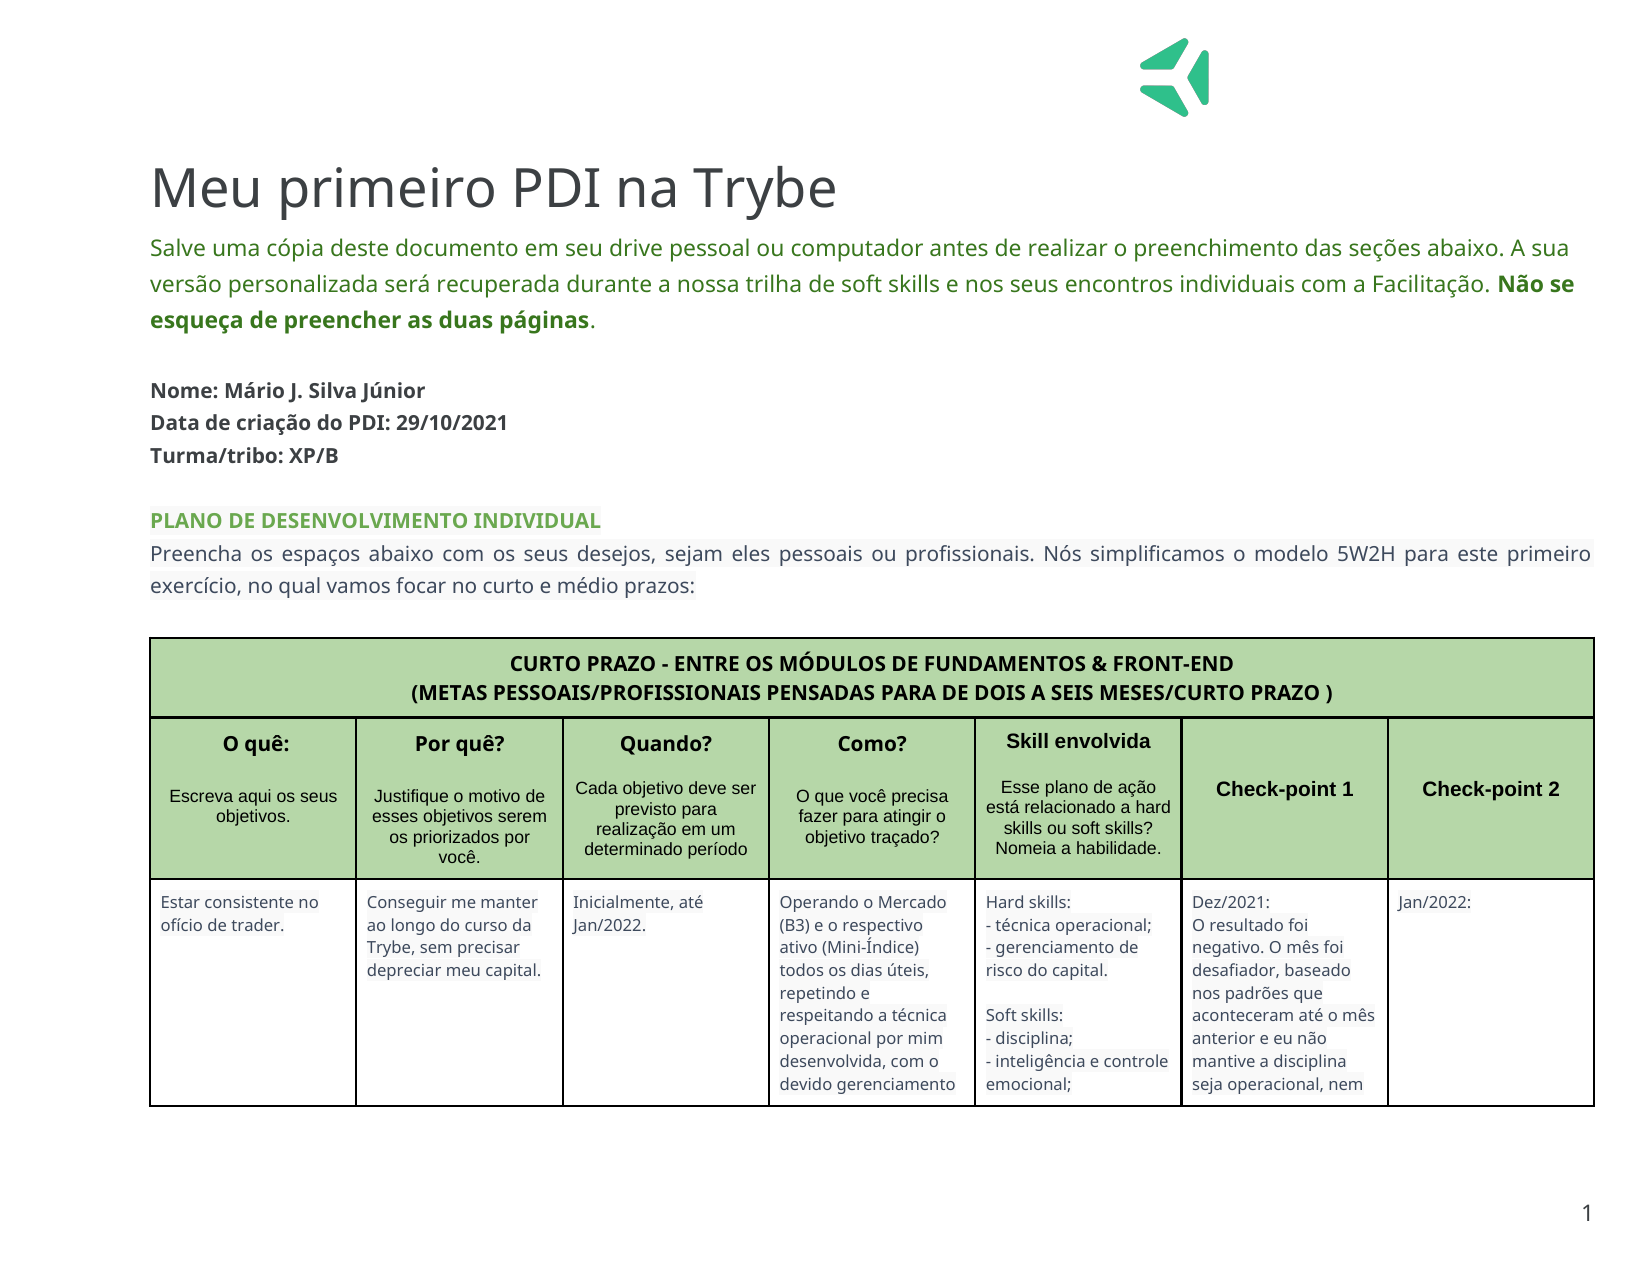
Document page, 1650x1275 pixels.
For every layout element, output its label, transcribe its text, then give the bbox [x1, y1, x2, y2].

table_cell Dez/2021: O resultado foi negativo. O mês foi desafiador, baseado nos padrões que aconteceram até o mês anterior e eu não mantive a disciplina seja operacional, nem [1183, 880, 1387, 1105]
table_cell Check-point 2 [1389, 719, 1593, 878]
table_cell Inicialmente, até Jan/2022. [564, 880, 768, 1105]
text Nome: Mário J. Silva Júnior [150, 376, 1594, 404]
text Preencha os espaços abaixo com os seus desejos, sejam eles pessoais ou profissionais. Nós simplificamos o modelo 5W2H para este primeiro exercício, no qual vamos focar no curto e médio prazos: [150, 539, 1594, 600]
picture [1132, 29, 1219, 99]
table_cell Estar consistente no ofício de trader. [151, 880, 355, 1105]
table_header CURTO PRAZO - ENTRE OS MÓDULOS DE FUNDAMENTOS & FRONT-END (METAS PESSOAIS/PROFISSIONAIS PENSADAS PARA DE DOIS A SEIS MESES/CURTO PRAZO ) [151, 639, 1593, 716]
text Data de criação do PDI: 29/10/2021 [150, 408, 1594, 437]
table_cell Hard skills: - técnica operacional; - gerenciamento de risco do capital. Soft skills: - disciplina; - inteligência e controle emocional; [976, 880, 1180, 1105]
table_cell Quando? Cada objetivo deve ser previsto para realização em um determinado período [564, 719, 768, 878]
table_cell Operando o Mercado (B3) e o respectivo ativo (Mini-Índice) todos os dias úteis, repetindo e respeitando a técnica operacional por mim desenvolvida, com o devido gerenciamento [770, 880, 974, 1105]
text Salve uma cópia deste documento em seu drive pessoal ou computador antes de realizar o preenchimento das seções abaixo. A sua versão personalizada será recuperada durante a nossa trilha de soft skills e nos seus encontros individuais com a Facilitação. Não se esqueça de preencher as duas páginas. [150, 232, 1594, 335]
text PLANO DE DESENVOLVIMENTO INDIVIDUAL [150, 506, 1594, 535]
table_cell Jan/2022: [1389, 880, 1593, 1105]
title Meu primeiro PDI na Trybe [150, 150, 1594, 224]
table_cell O quê: Escreva aqui os seus objetivos. [151, 719, 355, 878]
table_cell Por quê? Justifique o motivo de esses objetivos serem os priorizados por você. [357, 719, 562, 878]
table_cell Check-point 1 [1183, 719, 1387, 878]
table_cell Como? O que você precisa fazer para atingir o objetivo traçado? [770, 719, 974, 878]
text Turma/tribo: XP/B [150, 441, 1594, 469]
table_cell Conseguir me manter ao longo do curso da Trybe, sem precisar depreciar meu capital. [357, 880, 562, 1105]
table_cell Skill envolvida Esse plano de ação está relacionado a hard skills ou soft skills? Nomeia a habilidade. [976, 719, 1180, 878]
